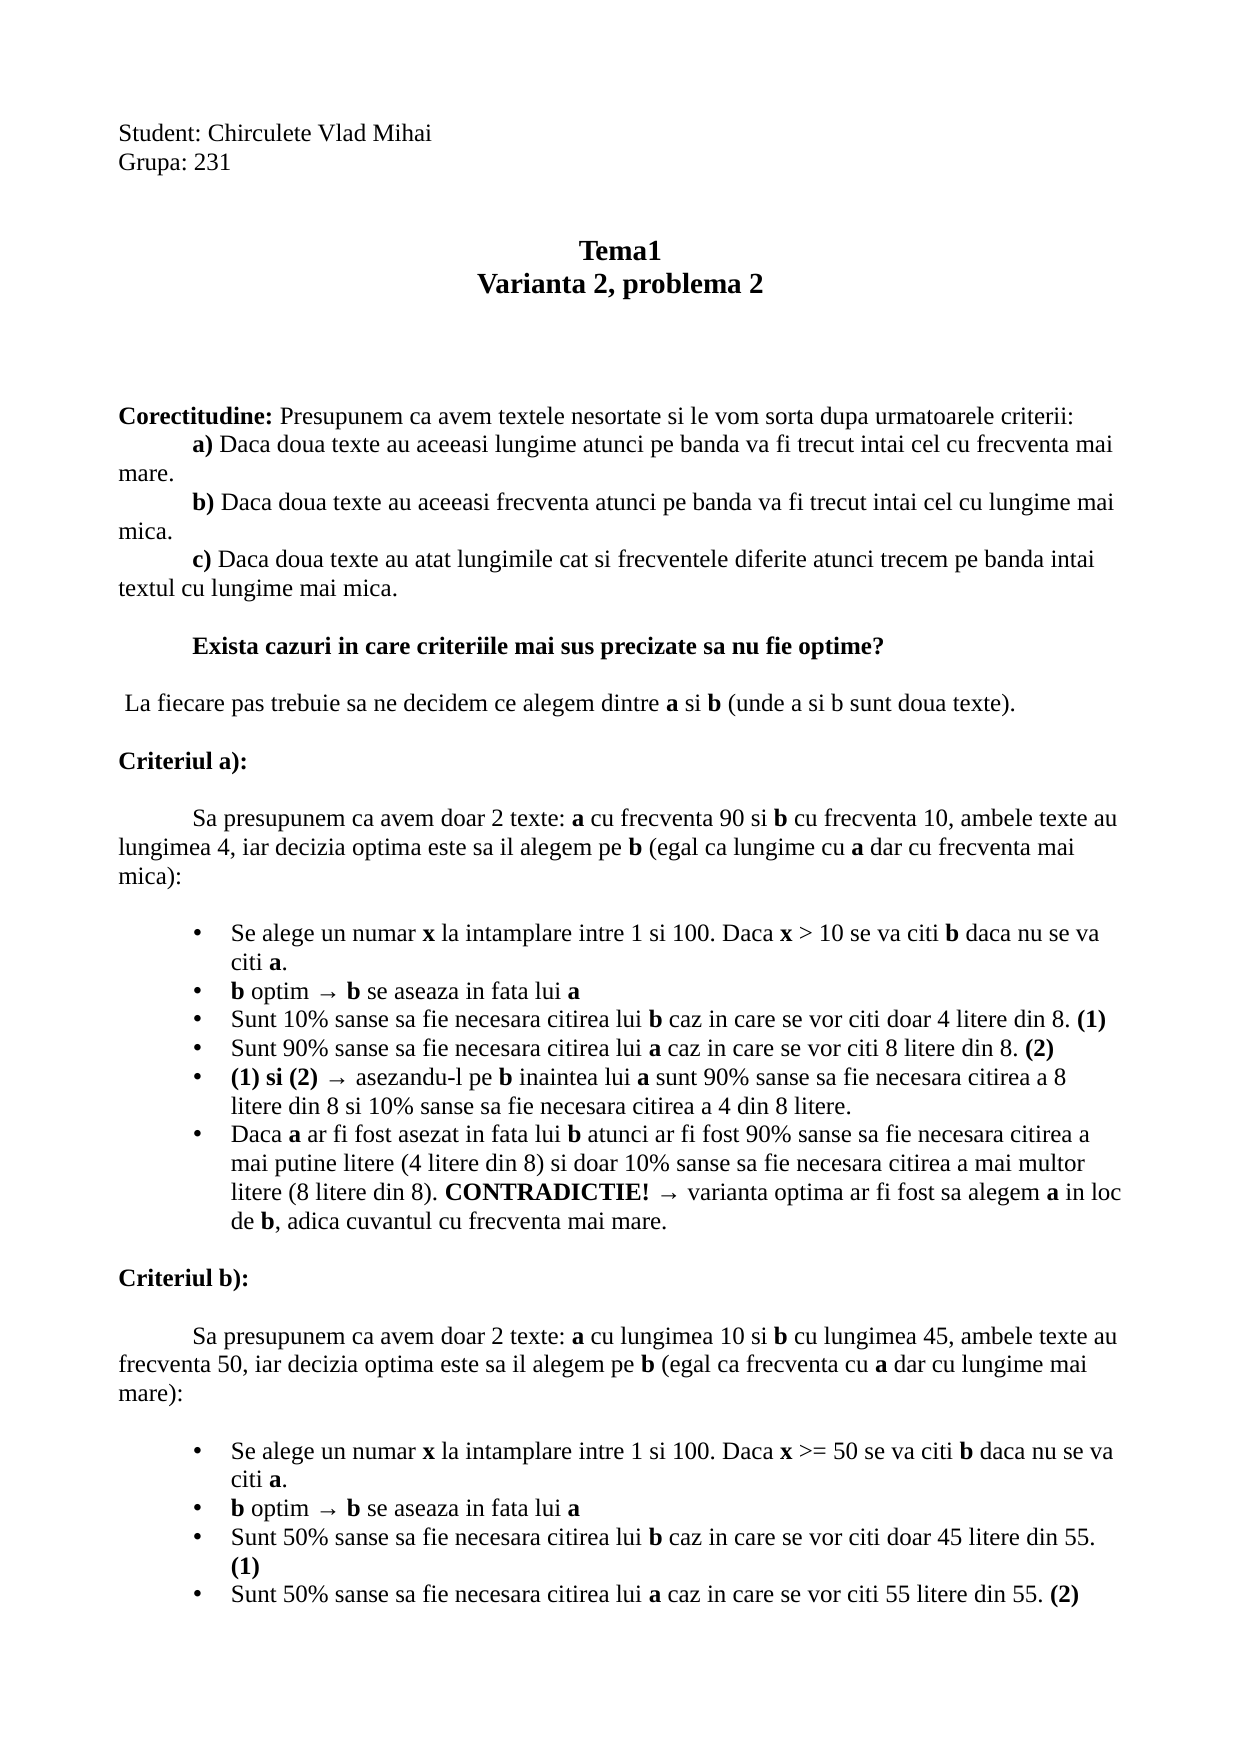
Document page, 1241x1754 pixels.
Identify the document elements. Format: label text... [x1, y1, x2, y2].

list Sunt 10% sanse sa fie necesara citirea lui b caz in care se vor citi doar 4 litere din 8. (1) [193, 1004, 1122, 1033]
list Sunt 90% sanse sa fie necesara citirea lui a caz in care se vor citi 8 litere din 8. (2) [193, 1033, 1122, 1062]
text Criteriul b): [118, 1263, 1122, 1292]
text Varianta 2, problema 2 [118, 267, 1122, 300]
list Sunt 50% sanse sa fie necesara citirea lui b caz in care se vor citi doar 45 litere din 55. (1) [193, 1522, 1122, 1579]
text Sa presupunem ca avem doar 2 texte: a cu frecventa 90 si b cu frecventa 10, ambele texte au lungimea 4, iar decizia optima este sa il alegem pe b (egal ca lungime cu a dar cu frecventa mai mica): [118, 803, 1122, 889]
list Daca a ar fi fost asezat in fata lui b atunci ar fi fost 90% sanse sa fie necesara citirea a mai putine litere (4 litere din 8) si doar 10% sanse sa fie necesara citirea a mai multor litere (8 litere din 8). CONTRADICTIE! → varianta optima ar fi fost sa alegem a in loc de b, adica cuvantul cu frecventa mai mare. [193, 1119, 1122, 1234]
text b) Daca doua texte au aceeasi frecventa atunci pe banda va fi trecut intai cel cu lungime mai mica. [118, 487, 1122, 544]
list b optim → b se aseaza in fata lui a [193, 976, 1122, 1004]
text c) Daca doua texte au atat lungimile cat si frecventele diferite atunci trecem pe banda intai textul cu lungime mai mica. [118, 544, 1122, 602]
text Student: Chirculete Vlad Mihai [118, 118, 1122, 147]
list b optim → b se aseaza in fata lui a [193, 1493, 1122, 1522]
text La fiecare pas trebuie sa ne decidem ce alegem dintre a si b (unde a si b sunt doua texte). [118, 688, 1122, 717]
list Se alege un numar x la intamplare intre 1 si 100. Daca x >= 50 se va citi b daca nu se va citi a. [193, 1436, 1122, 1493]
text Criteriul a): [118, 746, 1122, 774]
list Sunt 50% sanse sa fie necesara citirea lui a caz in care se vor citi 55 litere din 55. (2) [193, 1579, 1122, 1608]
text Exista cazuri in care criteriile mai sus precizate sa nu fie optime? [118, 631, 1122, 659]
text Sa presupunem ca avem doar 2 texte: a cu lungimea 10 si b cu lungimea 45, ambele texte au frecventa 50, iar decizia optima este sa il alegem pe b (egal ca frecventa cu a dar cu lungime mai mare): [118, 1321, 1122, 1407]
text Corectitudine: Presupunem ca avem textele nesortate si le vom sorta dupa urmatoarele criterii: [118, 401, 1122, 429]
text a) Daca doua texte au aceeasi lungime atunci pe banda va fi trecut intai cel cu frecventa mai mare. [118, 429, 1122, 487]
text Tema1 [118, 233, 1122, 267]
text Grupa: 231 [118, 147, 1122, 176]
list (1) si (2) → asezandu-l pe b inaintea lui a sunt 90% sanse sa fie necesara citirea a 8 litere din 8 si 10% sanse sa fie necesara citirea a 4 din 8 litere. [193, 1062, 1122, 1119]
list Se alege un numar x la intamplare intre 1 si 100. Daca x > 10 se va citi b daca nu se va citi a. [193, 918, 1122, 976]
